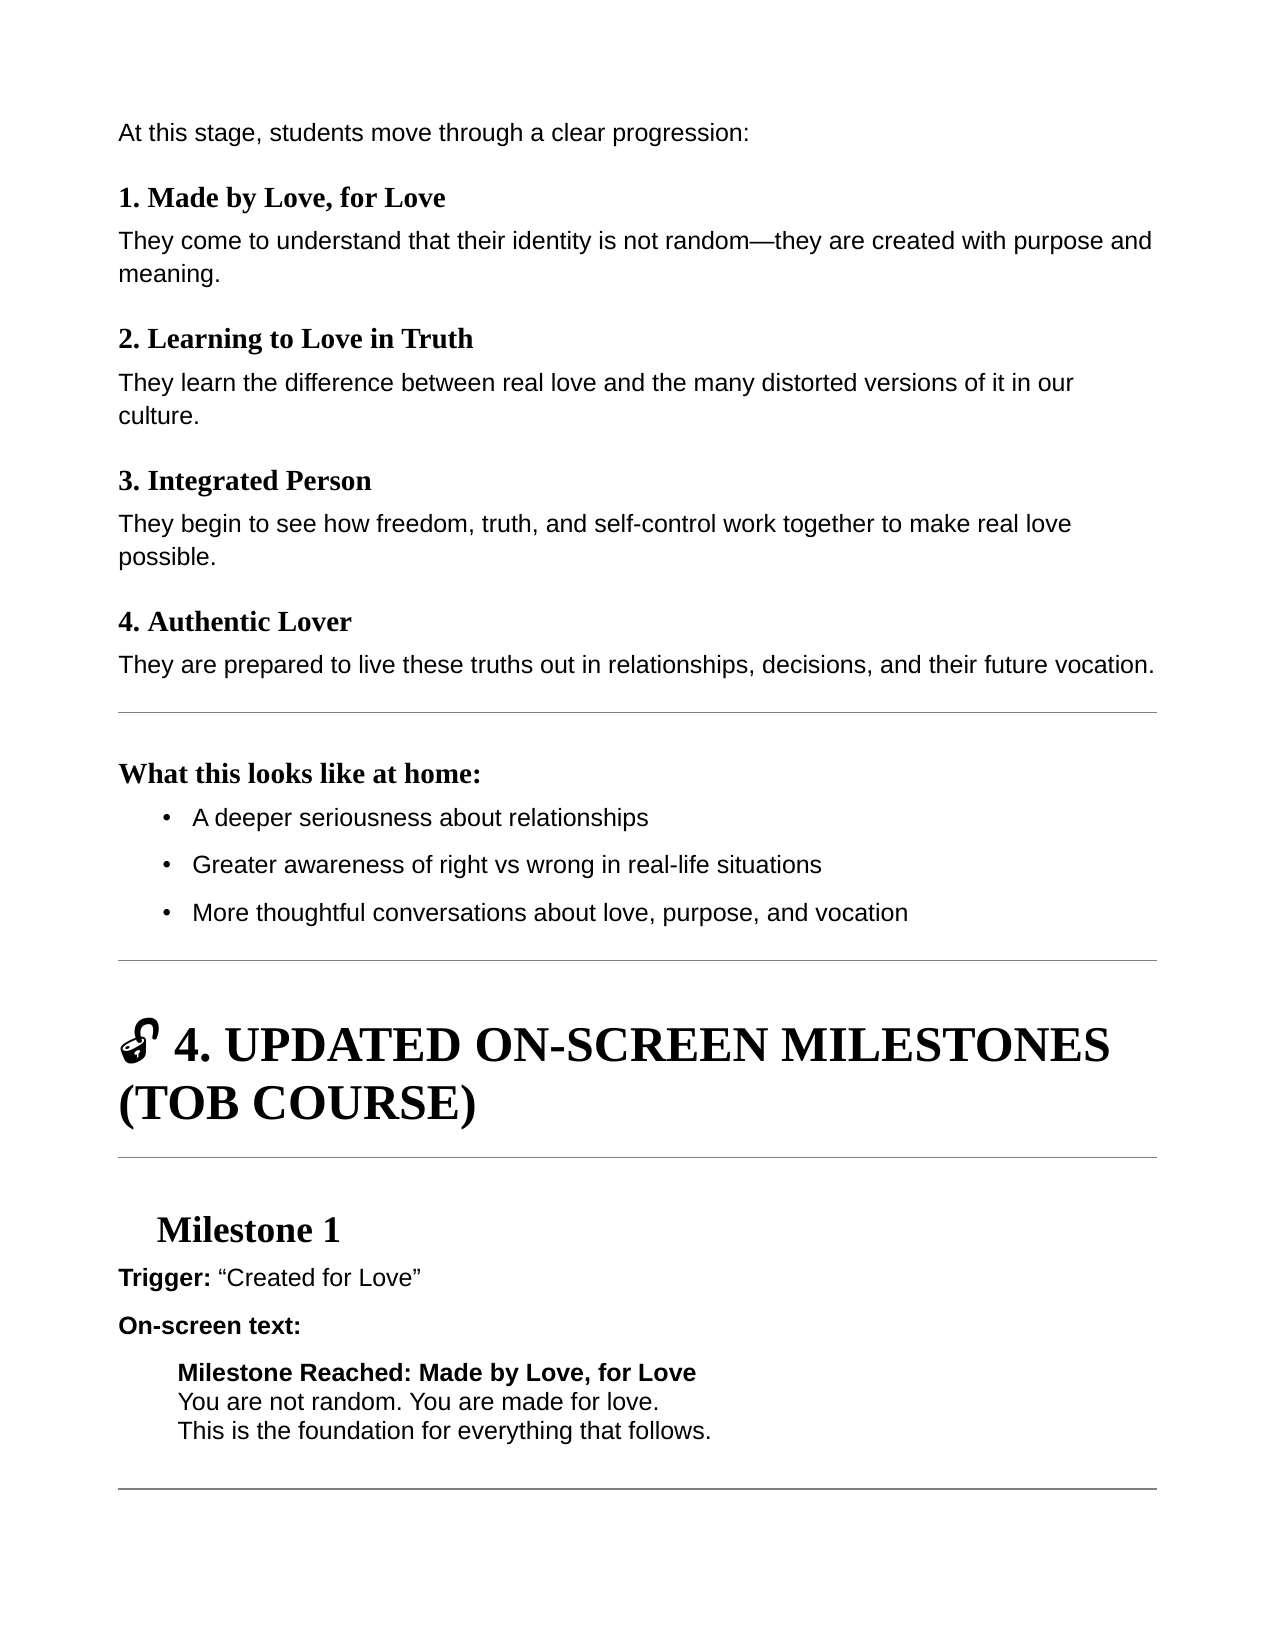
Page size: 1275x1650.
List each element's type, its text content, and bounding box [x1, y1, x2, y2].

text They are prepared to live these truths out in relationships, decisions, and their future vocation. [118, 650, 1157, 679]
subtitle What this looks like at home: [118, 757, 1157, 790]
subtitle 2. Learning to Love in Truth [118, 322, 1157, 355]
subtitle 4. Authentic Lover [118, 604, 1157, 638]
text They come to understand that their identity is not random—they are created with purpose and meaning. [118, 226, 1157, 288]
list Greater awareness of right vs wrong in real-life situations [162, 850, 1157, 879]
text On-screen text: [118, 1311, 1157, 1339]
text They begin to see how freedom, truth, and self-control work together to make real love possible. [118, 509, 1157, 571]
text Milestone Reached: Made by Love, for Love You are not random. You are made for love. This is the foundation for everything that follows. [177, 1358, 1098, 1445]
text At this stage, students move through a clear progression: [118, 118, 1157, 147]
list More thoughtful conversations about love, purpose, and vocation [162, 898, 1157, 927]
subtitle 1. Made by Love, for Love [118, 180, 1157, 214]
subtitle 3. Integrated Person [118, 463, 1157, 496]
subtitle 🔓 4. UPDATED ON-SCREEN MILESTONES (TOB COURSE) [118, 1015, 1157, 1130]
subtitle 🔹 Milestone 1 [118, 1208, 1157, 1251]
list A deeper seriousness about relationships [162, 803, 1157, 831]
text They learn the difference between real love and the many distorted versions of it in our culture. [118, 368, 1157, 429]
text Trigger: “Created for Love” [118, 1263, 1157, 1292]
